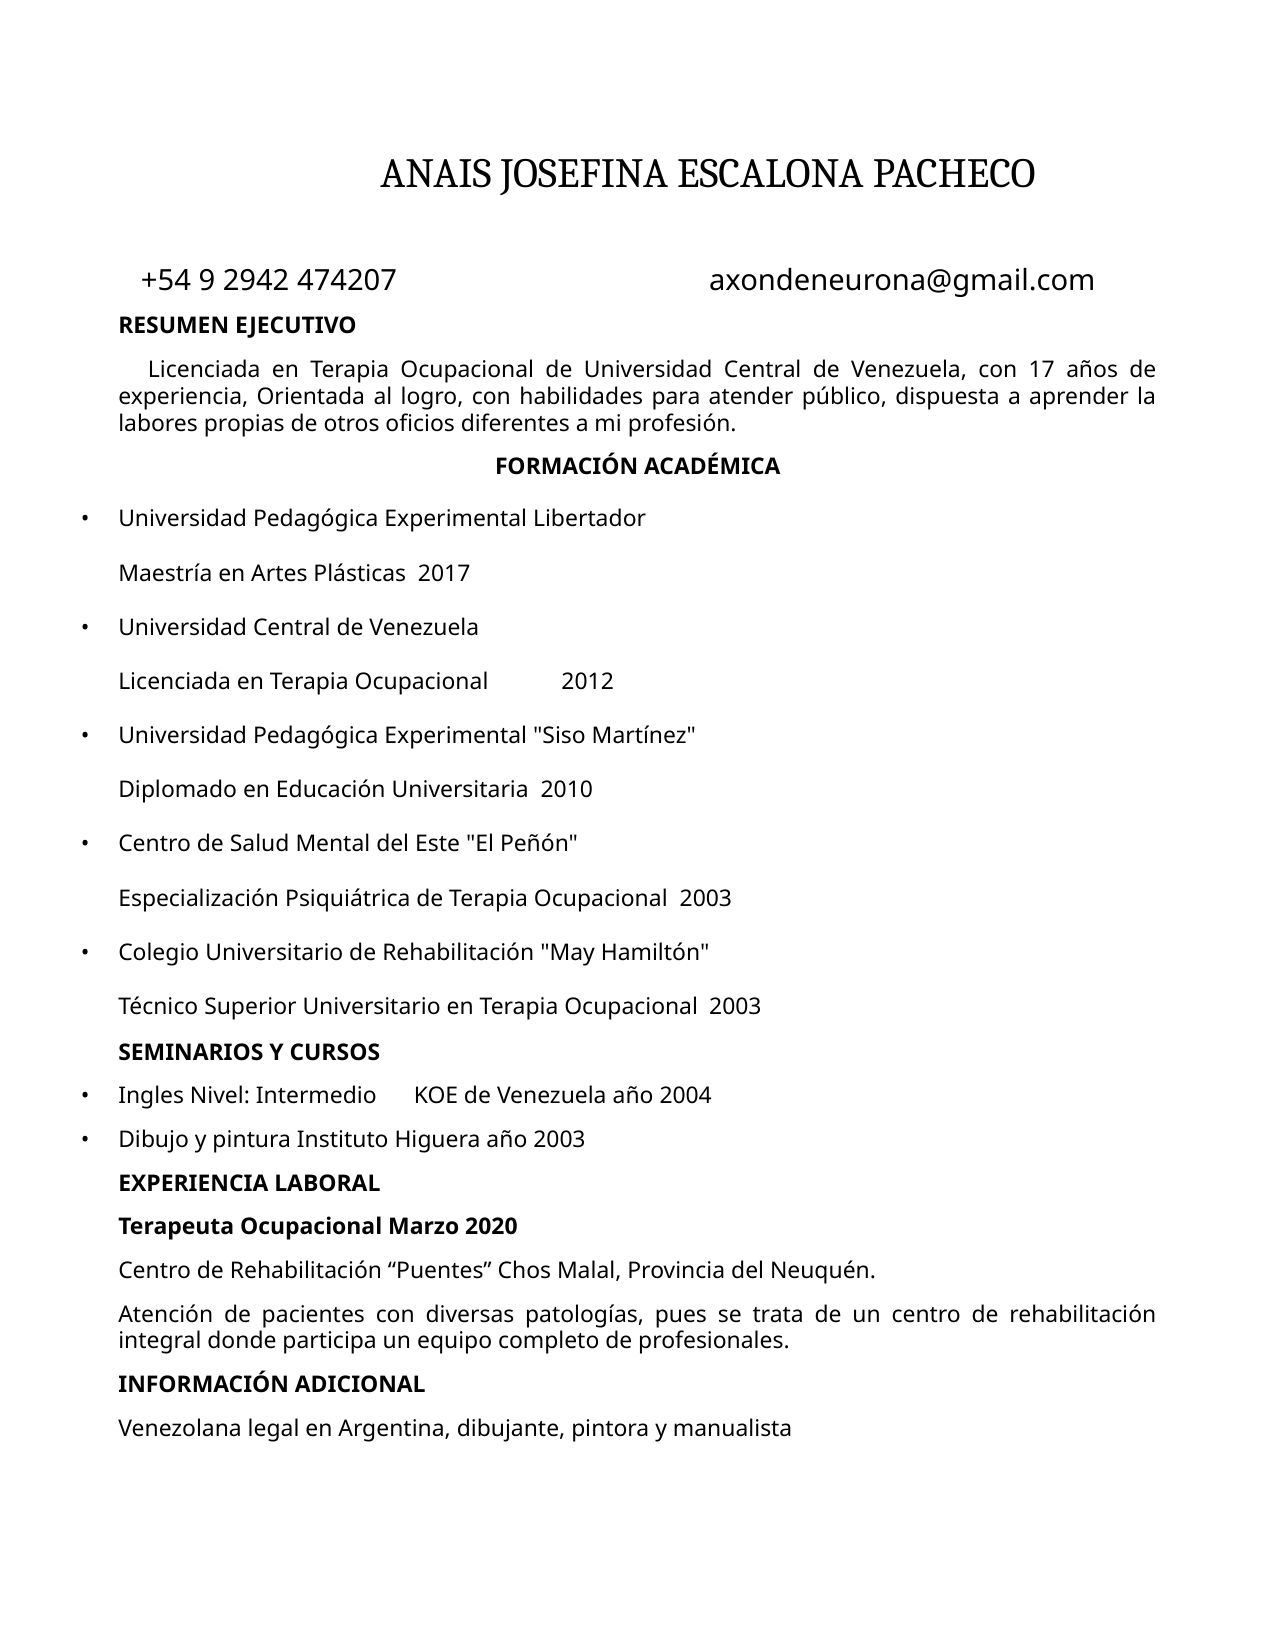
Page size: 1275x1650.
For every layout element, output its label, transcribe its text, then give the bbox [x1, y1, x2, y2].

text RESUMEN EJECUTIVO [118, 312, 1157, 339]
text Licenciada en Terapia Ocupacional 2012 [118, 659, 1157, 697]
list Atención de pacientes con diversas patologías, pues se trata de un centro de rehabilitación integral donde participa un equipo completo de profesionales. [118, 1300, 1157, 1354]
list Universidad Pedagógica Experimental "Siso Martínez" [81, 713, 1157, 751]
list Colegio Universitario de Rehabilitación "May Hamiltón" [81, 930, 1157, 968]
list Centro de Salud Mental del Este "El Peñón" [81, 822, 1157, 859]
list EXPERIENCIA LABORAL [118, 1169, 1157, 1196]
text +54 9 2942 474207 axondeneurona@gmail.com [118, 268, 1157, 295]
text SEMINARIOS Y CURSOS [118, 1038, 1157, 1066]
text Licenciada en Terapia Ocupacional de Universidad Central de Venezuela, con 17 años de experiencia, Orientada al logro, con habilidades para atender público, dispuesta a aprender la labores propias de otros oficios diferentes a mi profesión. [118, 356, 1157, 437]
list Dibujo y pintura Instituto Higuera año 2003 [81, 1126, 1157, 1153]
list Centro de Rehabilitación “Puentes” Chos Malal, Provincia del Neuquén. [118, 1257, 1157, 1284]
text INFORMACIÓN ADICIONAL [118, 1371, 1157, 1398]
list Ingles Nivel: Intermedio KOE de Venezuela año 2004 [81, 1082, 1157, 1109]
text Venezolana legal en Argentina, dibujante, pintora y manualista [118, 1415, 1157, 1442]
text FORMACIÓN ACADÉMICA [118, 453, 1157, 480]
list Universidad Pedagógica Experimental Libertador [81, 497, 1157, 534]
text Especialización Psiquiátrica de Terapia Ocupacional 2003 [118, 876, 1157, 913]
list Universidad Central de Venezuela [81, 605, 1157, 643]
text Maestría en Artes Plásticas 2017 [118, 551, 1157, 588]
list Terapeuta Ocupacional Marzo 2020 [118, 1213, 1157, 1240]
text Diplomado en Educación Universitaria 2010 [118, 768, 1157, 805]
text Técnico Superior Universitario en Terapia Ocupacional 2003 [118, 984, 1157, 1022]
